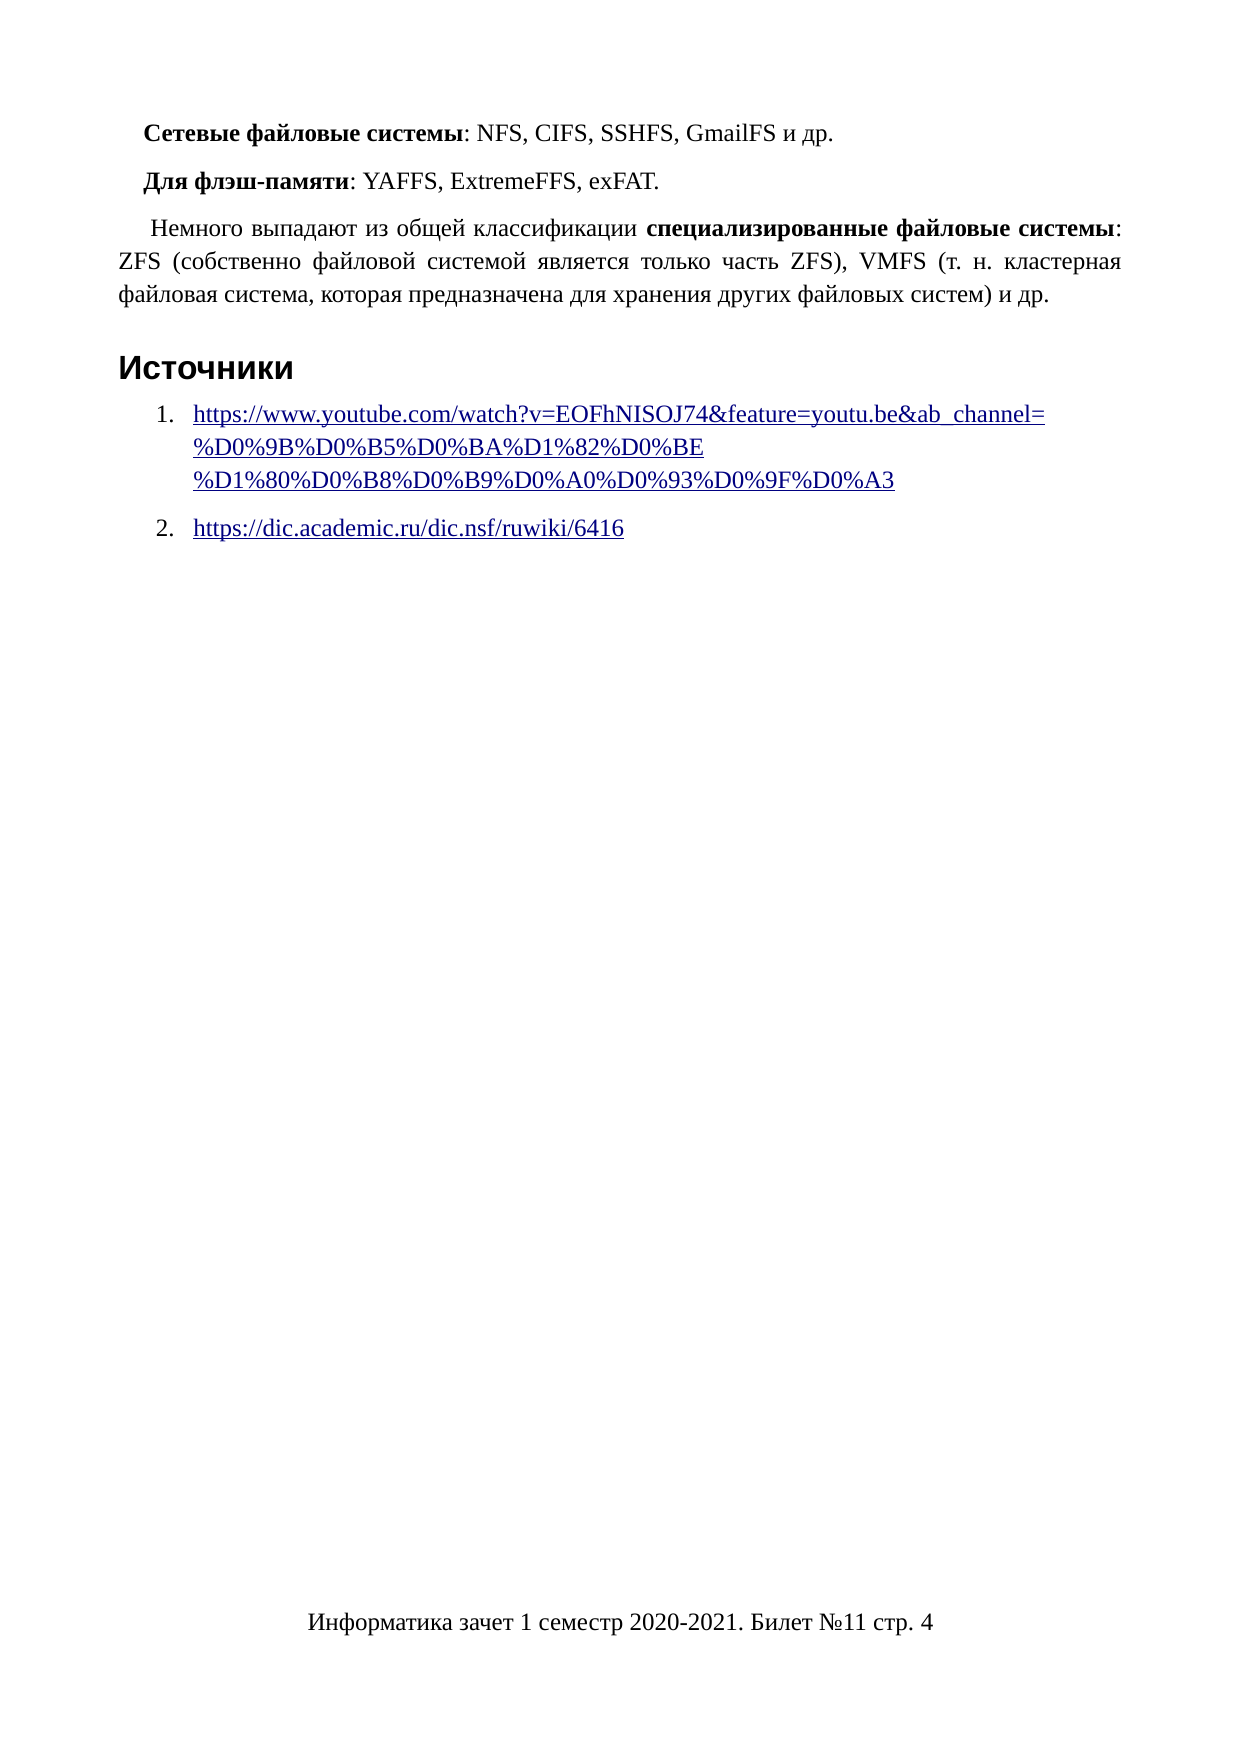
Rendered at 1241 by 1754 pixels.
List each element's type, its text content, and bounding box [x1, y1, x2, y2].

text Сетевые файловые системы: NFS, CIFS, SSHFS, GmailFS и др. [118, 118, 1122, 147]
text Для флэш-памяти: YAFFS, ExtremeFFS, exFAT. [118, 166, 1122, 194]
subtitle Источники [118, 348, 1122, 386]
list https://www.youtube.com/watch?v=EOFhNISOJ74&feature=youtu.be&ab_channel=%D0%9B%D0%B5%D0%BA%D1%82%D0%BE%D1%80%D0%B8%D0%B9%D0%A0%D0%93%D0%9F%D0%A3 [156, 399, 1122, 494]
list https://dic.academic.ru/dic.nsf/ruwiki/6416 [156, 513, 1122, 541]
text Немного выпадают из общей классификации специализированные файловые системы: ZFS (собственно файловой системой является только часть ZFS), VMFS (т. н. кластерная файловая система, которая предназначена для хранения других файловых систем) и др. [118, 213, 1122, 308]
